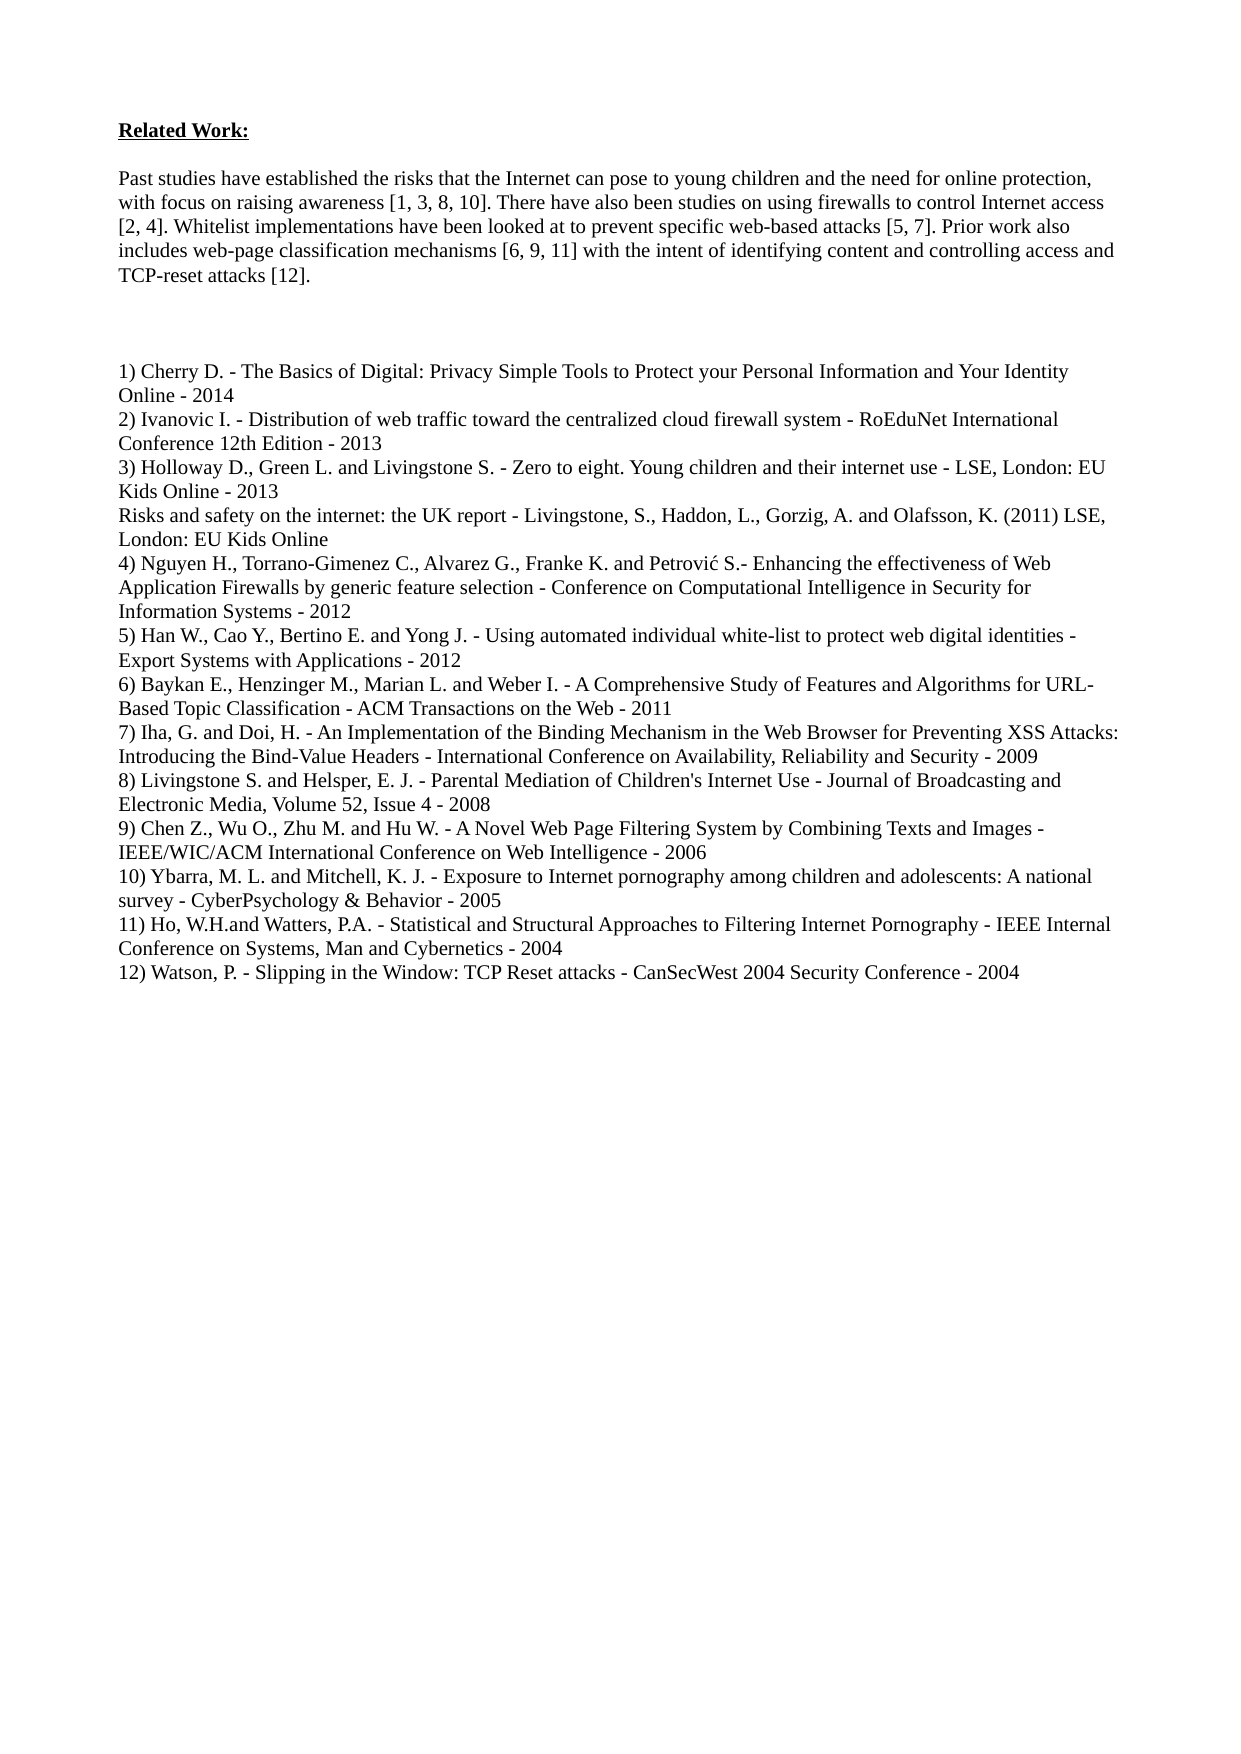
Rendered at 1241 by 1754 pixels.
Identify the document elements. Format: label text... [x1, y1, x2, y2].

text 11) Ho, W.H.and Watters, P.A. - Statistical and Structural Approaches to Filtering Internet Pornography - IEEE Internal Conference on Systems, Man and Cybernetics - 2004 [118, 912, 1122, 960]
text 4) Nguyen H., Torrano-Gimenez C., Alvarez G., Franke K. and Petrović S.- Enhancing the effectiveness of Web Application Firewalls by generic feature selection - Conference on Computational Intelligence in Security for Information Systems - 2012 [118, 551, 1122, 623]
text 9) Chen Z., Wu O., Zhu M. and Hu W. - A Novel Web Page Filtering System by Combining Texts and Images - IEEE/WIC/ACM International Conference on Web Intelligence - 2006 [118, 816, 1122, 864]
text 3) Holloway D., Green L. and Livingstone S. - Zero to eight. Young children and their internet use - LSE, London: EU Kids Online - 2013 [118, 455, 1122, 503]
text 8) Livingstone S. and Helsper, E. J. - Parental Mediation of Children's Internet Use - Journal of Broadcasting and Electronic Media, Volume 52, Issue 4 - 2008 [118, 768, 1122, 816]
text 12) Watson, P. - Slipping in the Window: TCP Reset attacks - CanSecWest 2004 Security Conference - 2004 [118, 960, 1122, 984]
text 1) Cherry D. - The Basics of Digital: Privacy Simple Tools to Protect your Personal Information and Your Identity Online - 2014 [118, 359, 1122, 407]
text 10) Ybarra, M. L. and Mitchell, K. J. - Exposure to Internet pornography among children and adolescents: A national survey - CyberPsychology & Behavior - 2005 [118, 864, 1122, 912]
text Risks and safety on the internet: the UK report - Livingstone, S., Haddon, L., Gorzig, A. and Olafsson, K. (2011) LSE, London: EU Kids Online [118, 503, 1122, 551]
text 5) Han W., Cao Y., Bertino E. and Yong J. - Using automated individual white-list to protect web digital identities - Export Systems with Applications - 2012 [118, 623, 1122, 672]
text 2) Ivanovic I. - Distribution of web traffic toward the centralized cloud firewall system - RoEduNet International Conference 12th Edition - 2013 [118, 407, 1122, 455]
text 7) Iha, G. and Doi, H. - An Implementation of the Binding Mechanism in the Web Browser for Preventing XSS Attacks: Introducing the Bind-Value Headers - International Conference on Availability, Reliability and Security - 2009 [118, 720, 1122, 768]
text 6) Baykan E., Henzinger M., Marian L. and Weber I. - A Comprehensive Study of Features and Algorithms for URL-Based Topic Classification - ACM Transactions on the Web - 2011 [118, 672, 1122, 720]
text Past studies have established the risks that the Internet can pose to young children and the need for online protection, with focus on raising awareness [1, 3, 8, 10]. There have also been studies on using firewalls to control Internet access [2, 4]. Whitelist implementations have been looked at to prevent specific web-based attacks [5, 7]. Prior work also includes web-page classification mechanisms [6, 9, 11] with the intent of identifying content and controlling access and TCP-reset attacks [12]. [118, 166, 1122, 287]
text Related Work: [118, 118, 1122, 142]
